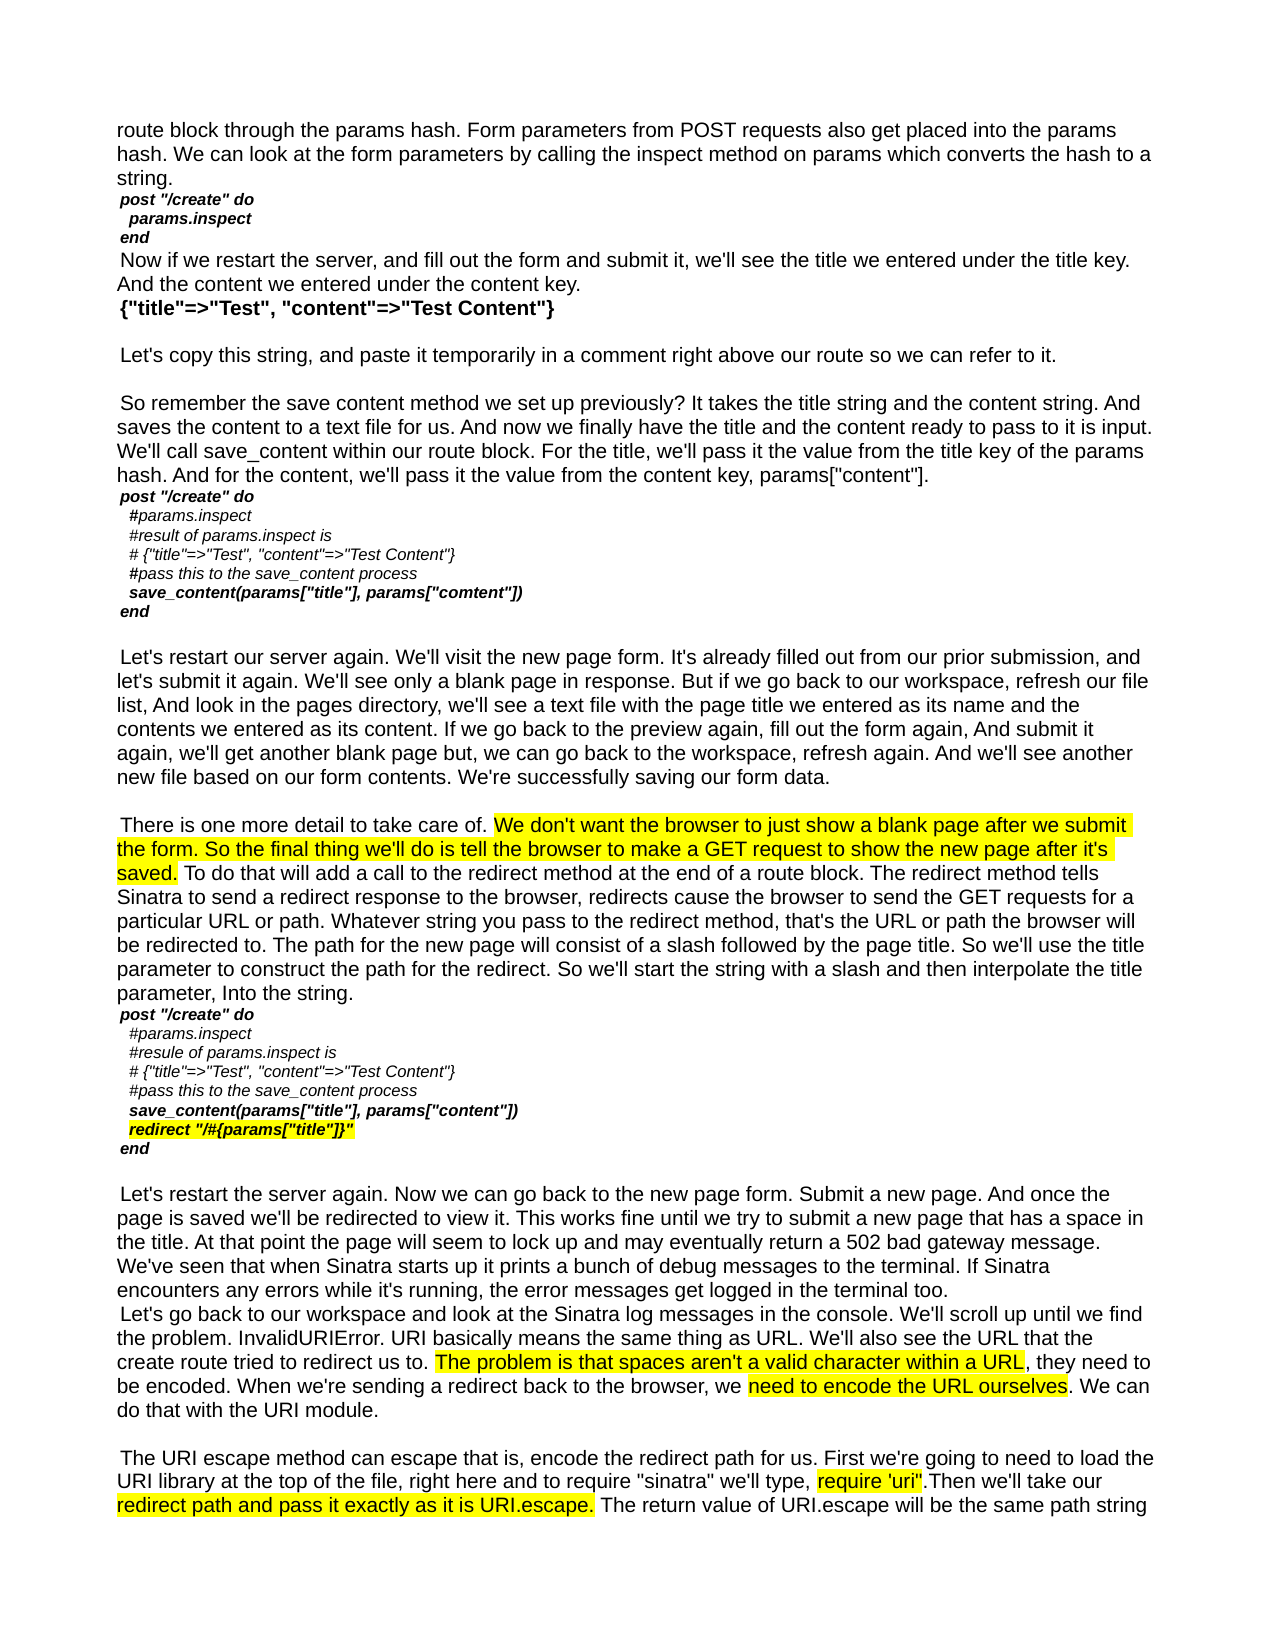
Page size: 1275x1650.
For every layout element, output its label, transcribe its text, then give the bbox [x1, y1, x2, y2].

text #resule of params.inspect is [117, 1043, 1157, 1062]
text # {"title"=>"Test", "content"=>"Test Content"} [117, 544, 1157, 564]
text #params.inspect [117, 506, 1157, 525]
text save_content(params["title"], params["content"]) [117, 1100, 1157, 1119]
text redirect "/#{params["title"]}" [117, 1119, 1157, 1139]
text route block through the params hash. Form parameters from POST requests also get placed into the params hash. We can look at the form parameters by calling the inspect method on params which converts the hash to a string. [117, 118, 1157, 190]
text end [117, 228, 1157, 247]
text end [117, 602, 1157, 621]
text So remember the save content method we set up previously? It takes the title string and the content string. And saves the content to a text file for us. And now we finally have the title and the content ready to pass to it is input. We'll call save_content within our route block. For the title, we'll pass it the value from the title key of the params hash. And for the content, we'll pass it the value from the content key, params["content"]. [117, 391, 1157, 487]
text params.inspect [117, 209, 1157, 228]
text #pass this to the save_content process [117, 1081, 1157, 1100]
text {"title"=>"Test", "content"=>"Test Content"} [117, 295, 1157, 319]
text save_content(params["title"], params["comtent"]) [117, 583, 1157, 602]
text Let's restart the server again. Now we can go back to the new page form. Submit a new page. And once the page is saved we'll be redirected to view it. This works fine until we try to submit a new page that has a space in the title. At that point the page will seem to lock up and may eventually return a 502 bad gateway message. We've seen that when Sinatra starts up it prints a bunch of debug messages to the terminal. If Sinatra encounters any errors while it's running, the error messages get logged in the terminal too. [117, 1182, 1157, 1302]
text Now if we restart the server, and fill out the form and submit it, we'll see the title we entered under the title key. And the content we entered under the content key. [117, 247, 1157, 295]
text post "/create" do [117, 1004, 1157, 1024]
text post "/create" do [117, 487, 1157, 506]
text #params.inspect [117, 1024, 1157, 1043]
text #pass this to the save_content process [117, 564, 1157, 583]
text # {"title"=>"Test", "content"=>"Test Content"} [117, 1062, 1157, 1081]
text end [117, 1139, 1157, 1158]
text The URI escape method can escape that is, encode the redirect path for us. First we're going to need to load the URI library at the top of the file, right here and to require "sinatra" we'll type, require 'uri".Then we'll take our redirect path and pass it exactly as it is URI.escape. The return value of URI.escape will be the same path string [117, 1445, 1157, 1517]
text Let's copy this string, and paste it temporarily in a comment right above our route so we can refer to it. [117, 343, 1157, 367]
text Let's restart our server again. We'll visit the new page form. It's already filled out from our prior submission, and let's submit it again. We'll see only a blank page in response. But if we go back to our workspace, refresh our file list, And look in the pages directory, we'll see a text file with the page title we entered as its name and the contents we entered as its content. If we go back to the preview again, fill out the form again, And submit it again, we'll get another blank page but, we can go back to the workspace, refresh again. And we'll see another new file based on our form contents. We're successfully saving our form data. [117, 645, 1157, 789]
text There is one more detail to take care of. We don't want the browser to just show a blank page after we submit the form. So the final thing we'll do is tell the browser to make a GET request to show the new page after it's saved. To do that will add a call to the redirect method at the end of a route block. The redirect method tells Sinatra to send a redirect response to the browser, redirects cause the browser to send the GET requests for a particular URL or path. Whatever string you pass to the redirect method, that's the URL or path the browser will be redirected to. The path for the new page will consist of a slash followed by the page title. So we'll use the title parameter to construct the path for the redirect. So we'll start the string with a slash and then interpolate the title parameter, Into the string. [117, 813, 1157, 1004]
text post "/create" do [117, 190, 1157, 209]
text #result of params.inspect is [117, 525, 1157, 544]
text Let's go back to our workspace and look at the Sinatra log messages in the console. We'll scroll up until we find the problem. InvalidURIError. URI basically means the same thing as URL. We'll also see the URL that the create route tried to redirect us to. The problem is that spaces aren't a valid character within a URL, they need to be encoded. When we're sending a redirect back to the browser, we need to encode the URL ourselves. We can do that with the URI module. [117, 1302, 1157, 1421]
